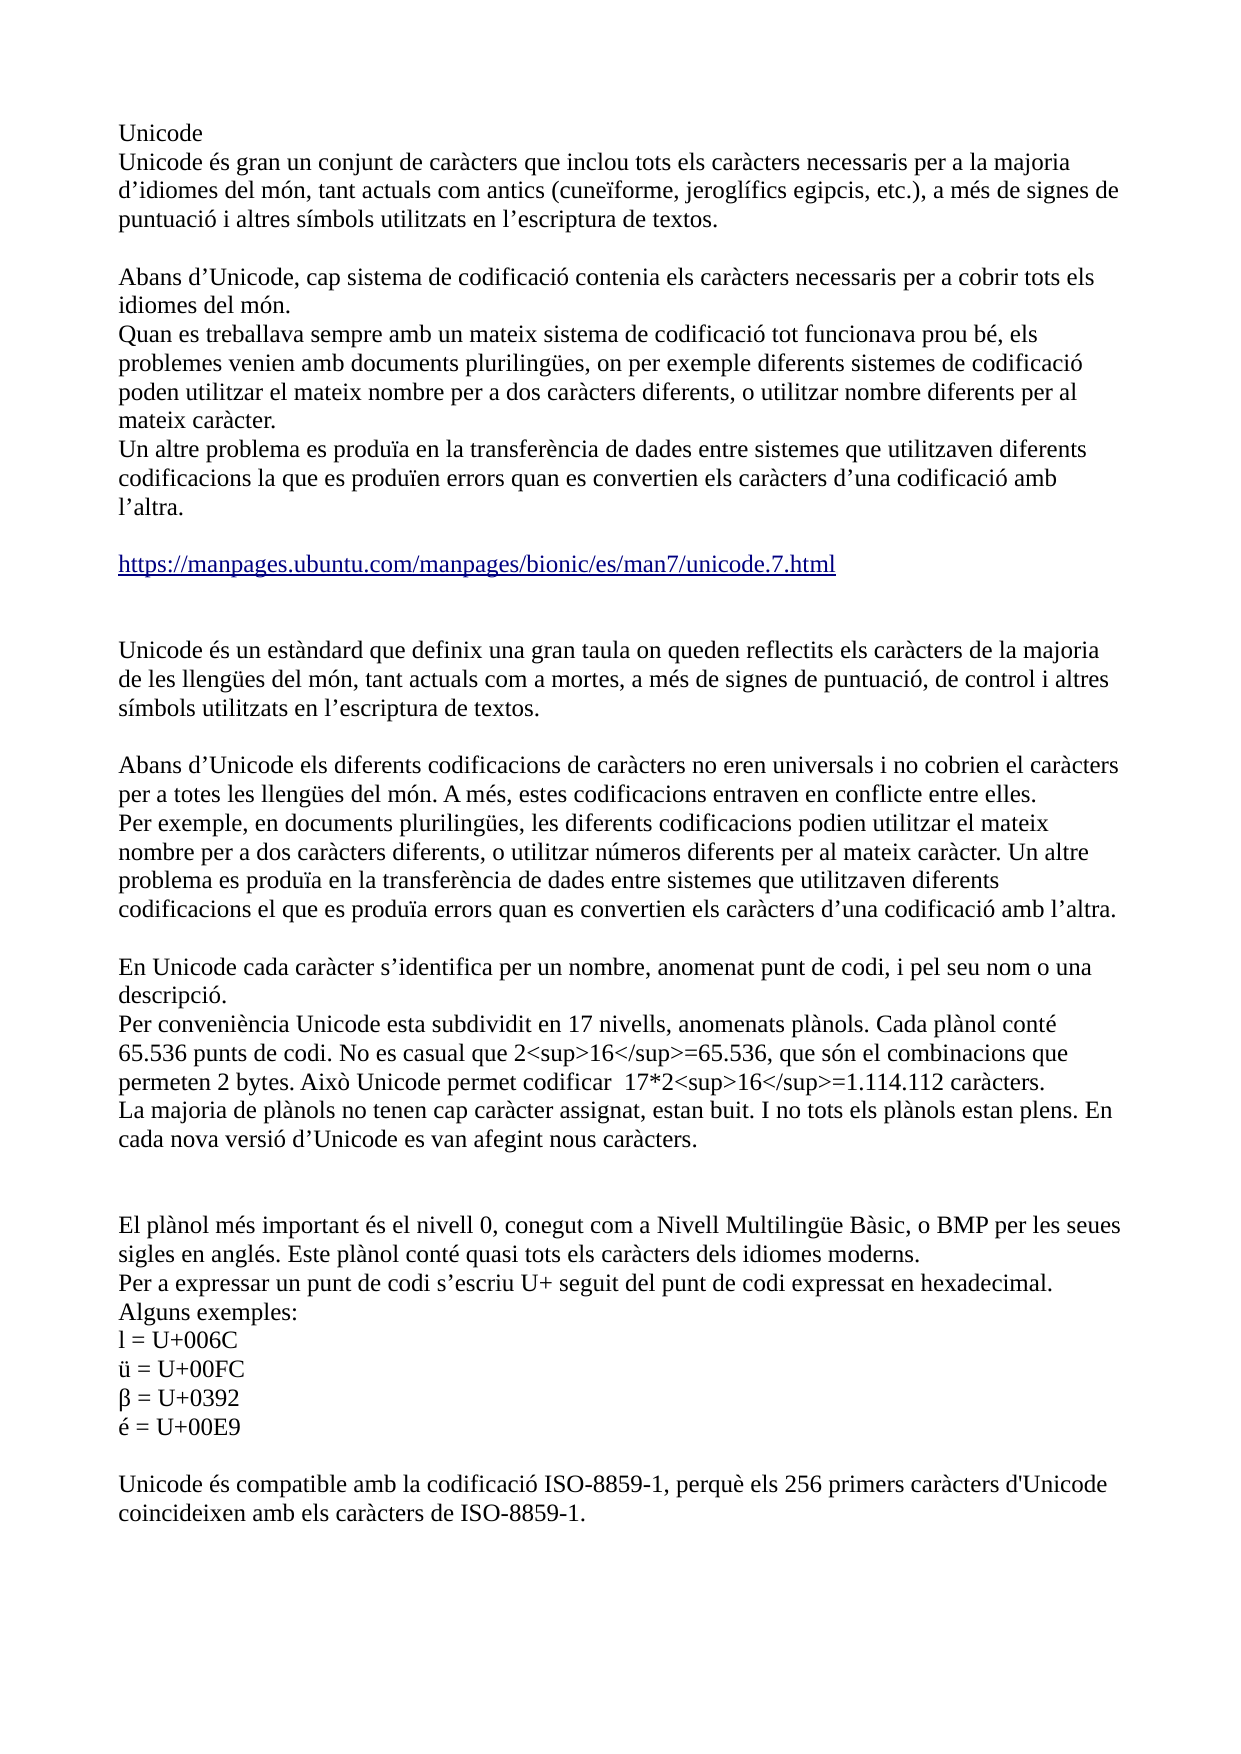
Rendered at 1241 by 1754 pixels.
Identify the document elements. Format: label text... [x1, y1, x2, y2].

text é = U+00E9 [118, 1412, 1122, 1441]
text l = U+006C [118, 1326, 1122, 1354]
text Un altre problema es produïa en la transferència de dades entre sistemes que utilitzaven diferents codificacions la que es produïen errors quan es convertien els caràcters d’una codificació amb l’altra. [118, 434, 1122, 521]
text En Unicode cada caràcter s’identifica per un nombre, anomenat punt de codi, i pel seu nom o una descripció. [118, 952, 1122, 1009]
text ü = U+00FC [118, 1354, 1122, 1383]
text β = U+0392 [118, 1383, 1122, 1412]
text Unicode és compatible amb la codificació ISO-8859-1, perquè els 256 primers caràcters d'Unicode coincideixen amb els caràcters de ISO-8859-1. [118, 1469, 1122, 1527]
text Abans d’Unicode, cap sistema de codificació contenia els caràcters necessaris per a cobrir tots els idiomes del món. [118, 262, 1122, 319]
text https://manpages.ubuntu.com/manpages/bionic/es/man7/unicode.7.html [118, 549, 1122, 578]
text Unicode és gran un conjunt de caràcters que inclou tots els caràcters necessaris per a la majoria d’idiomes del món, tant actuals com antics (cuneïforme, jeroglífics egipcis, etc.), a més de signes de puntuació i altres símbols utilitzats en l’escriptura de textos. [118, 147, 1122, 233]
text Abans d’Unicode els diferents codificacions de caràcters no eren universals i no cobrien el caràcters per a totes les llengües del món. A més, estes codificacions entraven en conflicte entre elles. [118, 751, 1122, 808]
text Unicode [118, 118, 1122, 147]
text Unicode és un estàndard que definix una gran taula on queden reflectits els caràcters de la majoria de les llengües del món, tant actuals com a mortes, a més de signes de puntuació, de control i altres símbols utilitzats en l’escriptura de textos. [118, 636, 1122, 722]
text El plànol més important és el nivell 0, conegut com a Nivell Multilingüe Bàsic, o BMP per les seues sigles en anglés. Este plànol conté quasi tots els caràcters dels idiomes moderns. [118, 1211, 1122, 1268]
text Per exemple, en documents plurilingües, les diferents codificacions podien utilitzar el mateix nombre per a dos caràcters diferents, o utilitzar números diferents per al mateix caràcter. Un altre problema es produïa en la transferència de dades entre sistemes que utilitzaven diferents codificacions el que es produïa errors quan es convertien els caràcters d’una codificació amb l’altra. [118, 808, 1122, 923]
text La majoria de plànols no tenen cap caràcter assignat, estan buit. I no tots els plànols estan plens. En cada nova versió d’Unicode es van afegint nous caràcters. [118, 1096, 1122, 1153]
text Quan es treballava sempre amb un mateix sistema de codificació tot funcionava prou bé, els problemes venien amb documents plurilingües, on per exemple diferents sistemes de codificació poden utilitzar el mateix nombre per a dos caràcters diferents, o utilitzar nombre diferents per al mateix caràcter. [118, 319, 1122, 434]
text Per a expressar un punt de codi s’escriu U+ seguit del punt de codi expressat en hexadecimal. Alguns exemples: [118, 1268, 1122, 1326]
text Per conveniència Unicode esta subdividit en 17 nivells, anomenats plànols. Cada plànol conté 65.536 punts de codi. No es casual que 2<sup>16</sup>=65.536, que són el combinacions que permeten 2 bytes. Això Unicode permet codificar 17*2<sup>16</sup>=1.114.112 caràcters. [118, 1009, 1122, 1096]
